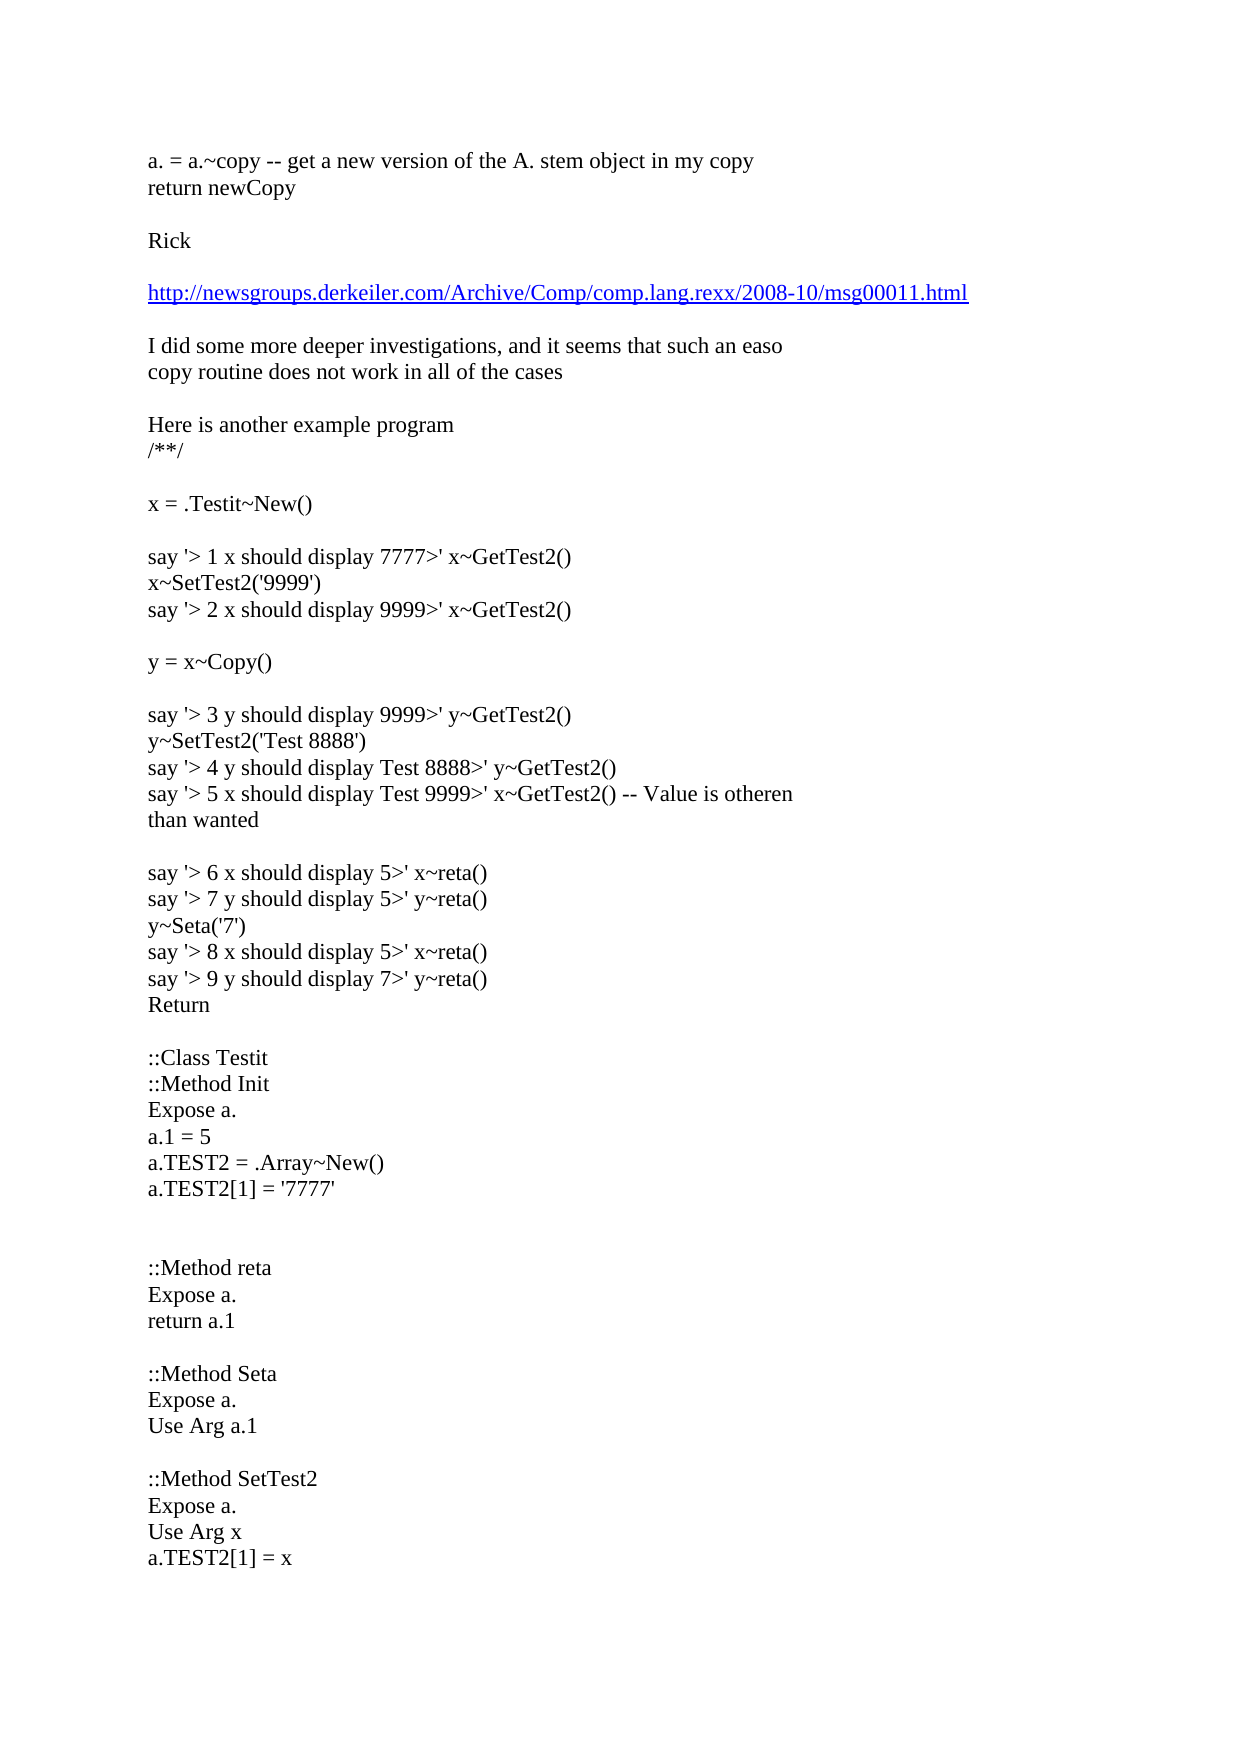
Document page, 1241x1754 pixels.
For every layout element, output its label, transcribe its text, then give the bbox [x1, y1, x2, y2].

text http://newsgroups.derkeiler.com/Archive/Comp/comp.lang.rexx/2008-10/msg00011.html [148, 279, 1093, 306]
text I did some more deeper investigations, and it seems that such an easo copy routine does not work in all of the cases Here is another example program /**/ x = .Testit~New() say '> 1 x should display 7777>' x~GetTest2() x~SetTest2('9999') say '> 2 x should display 9999>' x~GetTest2() y = x~Copy() say '> 3 y should display 9999>' y~GetTest2() y~SetTest2('Test 8888') say '> 4 y should display Test 8888>' y~GetTest2() say '> 5 x should display Test 9999>' x~GetTest2() -- Value is otheren than wanted say '> 6 x should display 5>' x~reta() say '> 7 y should display 5>' y~reta() y~Seta('7') say '> 8 x should display 5>' x~reta() say '> 9 y should display 7>' y~reta() Return ::Class Testit ::Method Init Expose a. a.1 = 5 a.TEST2 = .Array~New() a.TEST2[1] = '7777' ::Method reta Expose a. return a.1 ::Method Seta Expose a. Use Arg a.1 ::Method SetTest2 Expose a. Use Arg x a.TEST2[1] = x [148, 332, 1093, 1597]
text a. = a.~copy -- get a new version of the A. stem object in my copy return newCopy Rick [148, 148, 1093, 253]
